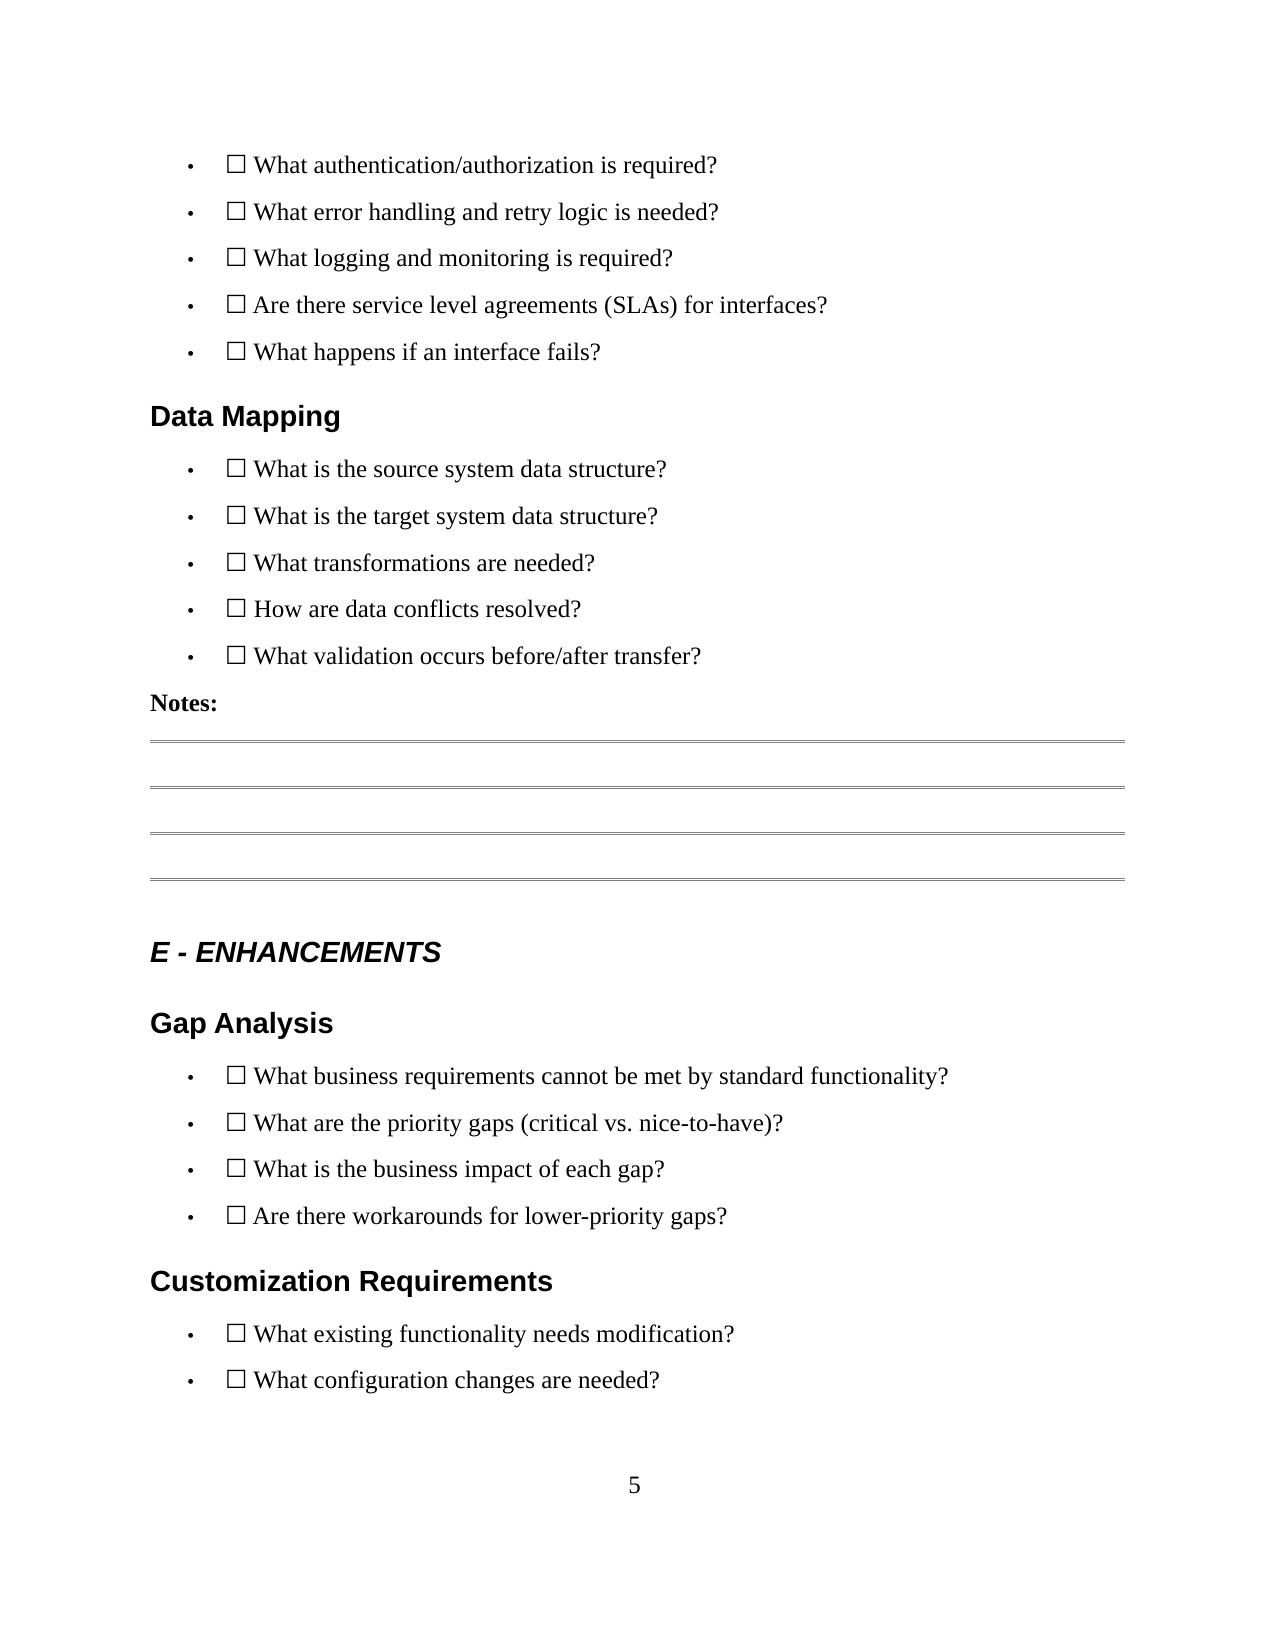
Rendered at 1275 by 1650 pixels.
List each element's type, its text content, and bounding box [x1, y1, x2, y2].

list ☐ What is the business impact of each gap? [187, 1154, 1125, 1183]
list ☐ What transformations are needed? [187, 548, 1125, 576]
subtitle E - ENHANCEMENTS [150, 935, 1125, 968]
list ☐ What is the source system data structure? [187, 454, 1125, 483]
list ☐ Are there service level agreements (SLAs) for interfaces? [187, 290, 1125, 319]
list ☐ What authentication/authorization is required? [187, 150, 1125, 179]
subtitle Data Mapping [150, 399, 1125, 433]
list ☐ What is the target system data structure? [187, 501, 1125, 530]
list ☐ What are the priority gaps (critical vs. nice-to-have)? [187, 1108, 1125, 1136]
list ☐ How are data conflicts resolved? [187, 594, 1125, 623]
subtitle Gap Analysis [150, 1006, 1125, 1039]
text Notes: [150, 688, 1125, 716]
list ☐ What business requirements cannot be met by standard functionality? [187, 1061, 1125, 1090]
subtitle Customization Requirements [150, 1264, 1125, 1297]
list ☐ What happens if an interface fails? [187, 337, 1125, 365]
list ☐ Are there workarounds for lower-priority gaps? [187, 1201, 1125, 1230]
list ☐ What configuration changes are needed? [187, 1365, 1125, 1394]
list ☐ What existing functionality needs modification? [187, 1319, 1125, 1347]
list ☐ What logging and monitoring is required? [187, 243, 1125, 272]
list ☐ What error handling and retry logic is needed? [187, 197, 1125, 225]
list ☐ What validation occurs before/after transfer? [187, 641, 1125, 670]
